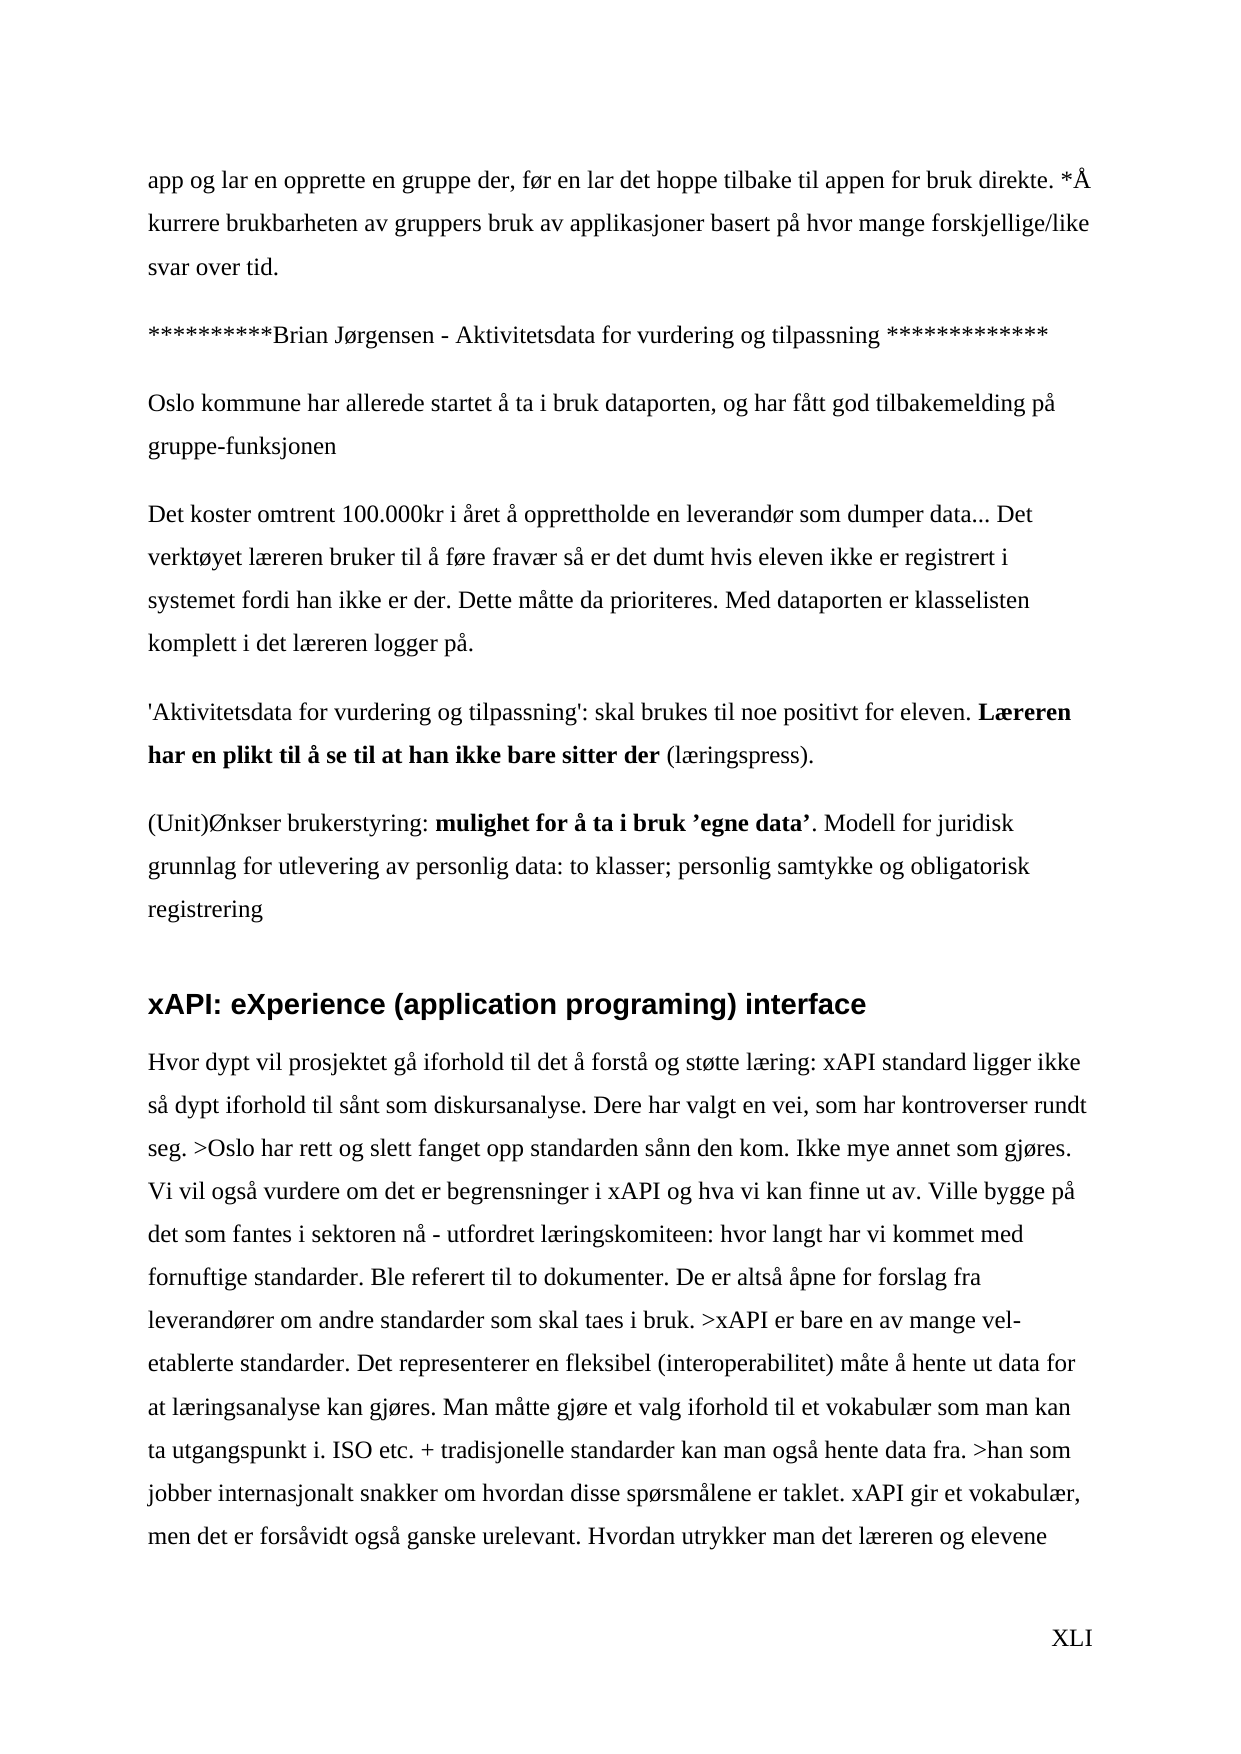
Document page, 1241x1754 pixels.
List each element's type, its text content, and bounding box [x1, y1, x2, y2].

subtitle xAPI: eXperience (application programing) interface [148, 987, 1092, 1021]
text Det koster omtrent 100.000kr i året å opprettholde en leverandør som dumper data... Det verktøyet læreren bruker til å føre fravær så er det dumt hvis eleven ikke er registrert i systemet fordi han ikke er der. Dette måtte da prioriteres. Med dataporten er klasselisten komplett i det læreren logger på. [148, 499, 1092, 657]
text **********Brian Jørgensen - Aktivitetsdata for vurdering og tilpassning ************* [148, 320, 1092, 348]
text 'Aktivitetsdata for vurdering og tilpassning': skal brukes til noe positivt for eleven. Læreren har en plikt til å se til at han ikke bare sitter der (læringspress). [148, 697, 1092, 768]
text app og lar en opprette en gruppe der, før en lar det hoppe tilbake til appen for bruk direkte. *Å kurrere brukbarheten av gruppers bruk av applikasjoner basert på hvor mange forskjellige/like svar over tid. [148, 165, 1092, 280]
text Oslo kommune har allerede startet å ta i bruk dataporten, og har fått god tilbakemelding på gruppe-funksjonen [148, 388, 1092, 460]
text (Unit)Ønkser brukerstyring: mulighet for å ta i bruk ’egne data’. Modell for juridisk grunnlag for utlevering av personlig data: to klasser; personlig samtykke og obligatorisk registrering [148, 808, 1092, 923]
text Hvor dypt vil prosjektet gå iforhold til det å forstå og støtte læring: xAPI standard ligger ikke så dypt iforhold til sånt som diskursanalyse. Dere har valgt en vei, som har kontroverser rundt seg. >Oslo har rett og slett fanget opp standarden sånn den kom. Ikke mye annet som gjøres. Vi vil også vurdere om det er begrensninger i xAPI og hva vi kan finne ut av. Ville bygge på det som fantes i sektoren nå - utfordret læringskomiteen: hvor langt har vi kommet med fornuftige standarder. Ble referert til to dokumenter. De er altså åpne for forslag fra leverandører om andre standarder som skal taes i bruk. >xAPI er bare en av mange vel-etablerte standarder. Det representerer en fleksibel (interoperabilitet) måte å hente ut data for at læringsanalyse kan gjøres. Man måtte gjøre et valg iforhold til et vokabulær som man kan ta utgangspunkt i. ISO etc. + tradisjonelle standarder kan man også hente data fra. >han som jobber internasjonalt snakker om hvordan disse spørsmålene er taklet. xAPI gir et vokabulær, men det er forsåvidt også ganske urelevant. Hvordan utrykker man det læreren og elevene [148, 1047, 1092, 1550]
